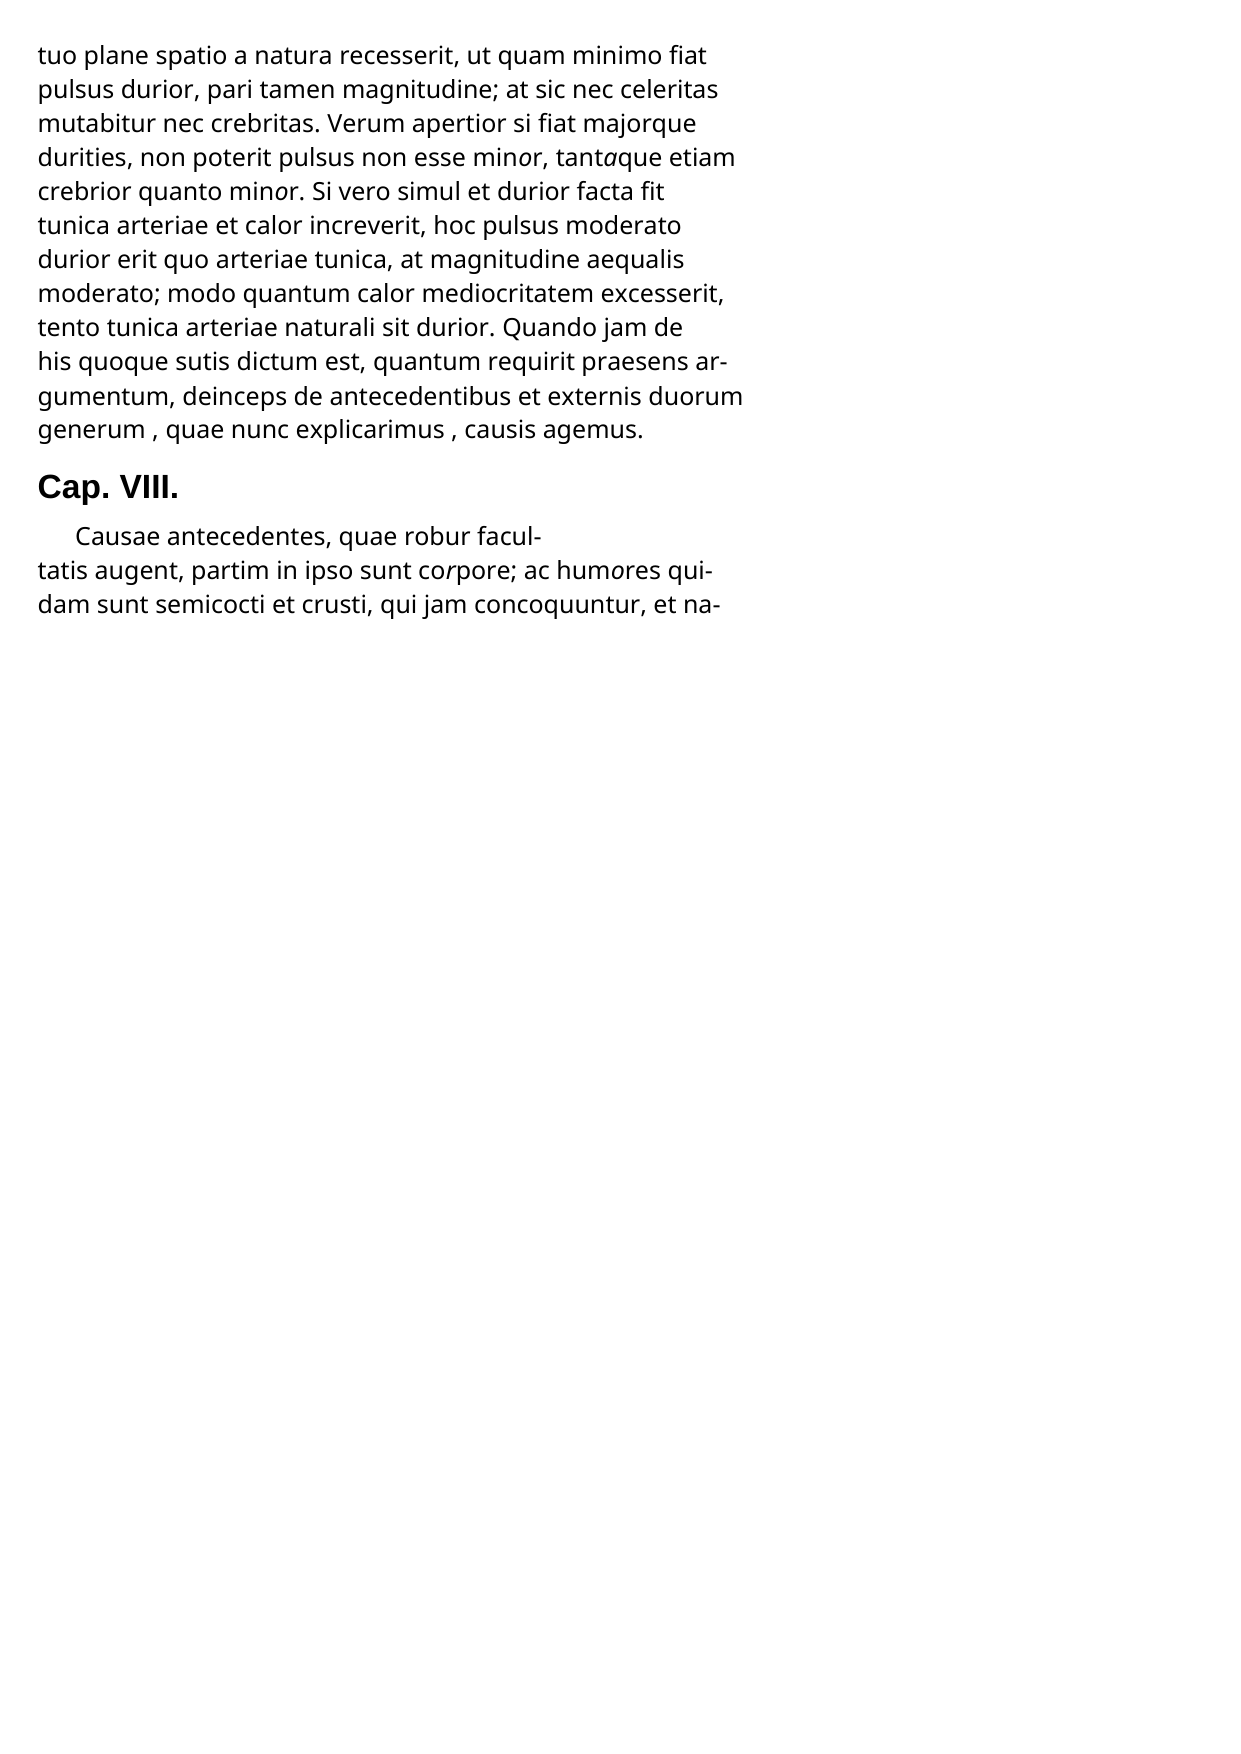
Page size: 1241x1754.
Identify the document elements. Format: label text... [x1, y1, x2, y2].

subtitle Cap. VIII. [37, 467, 1203, 506]
text Causae antecedentes, quae robur facul- tatis augent, partim in ipso sunt corpore; ac humores qui- dam sunt semicocti et crusti, qui jam concoquuntur, et na- [37, 518, 1203, 620]
text tuo plane spatio a natura recesserit, ut quam minimo fiat pulsus durior, pari tamen magnitudine; at sic nec celeritas mutabitur nec crebritas. Verum apertior si fiat majorque durities, non poterit pulsus non esse minor, tantaque etiam crebrior quanto minor. Si vero simul et durior facta fit tunica arteriae et calor increverit, hoc pulsus moderato durior erit quo arteriae tunica, at magnitudine aequalis moderato; modo quantum calor mediocritatem excesserit, tento tunica arteriae naturali sit durior. Quando jam de his quoque sutis dictum est, quantum requirit praesens ar- gumentum, deinceps de antecedentibus et externis duorum generum , quae nunc explicarimus , causis agemus. [37, 37, 1203, 446]
